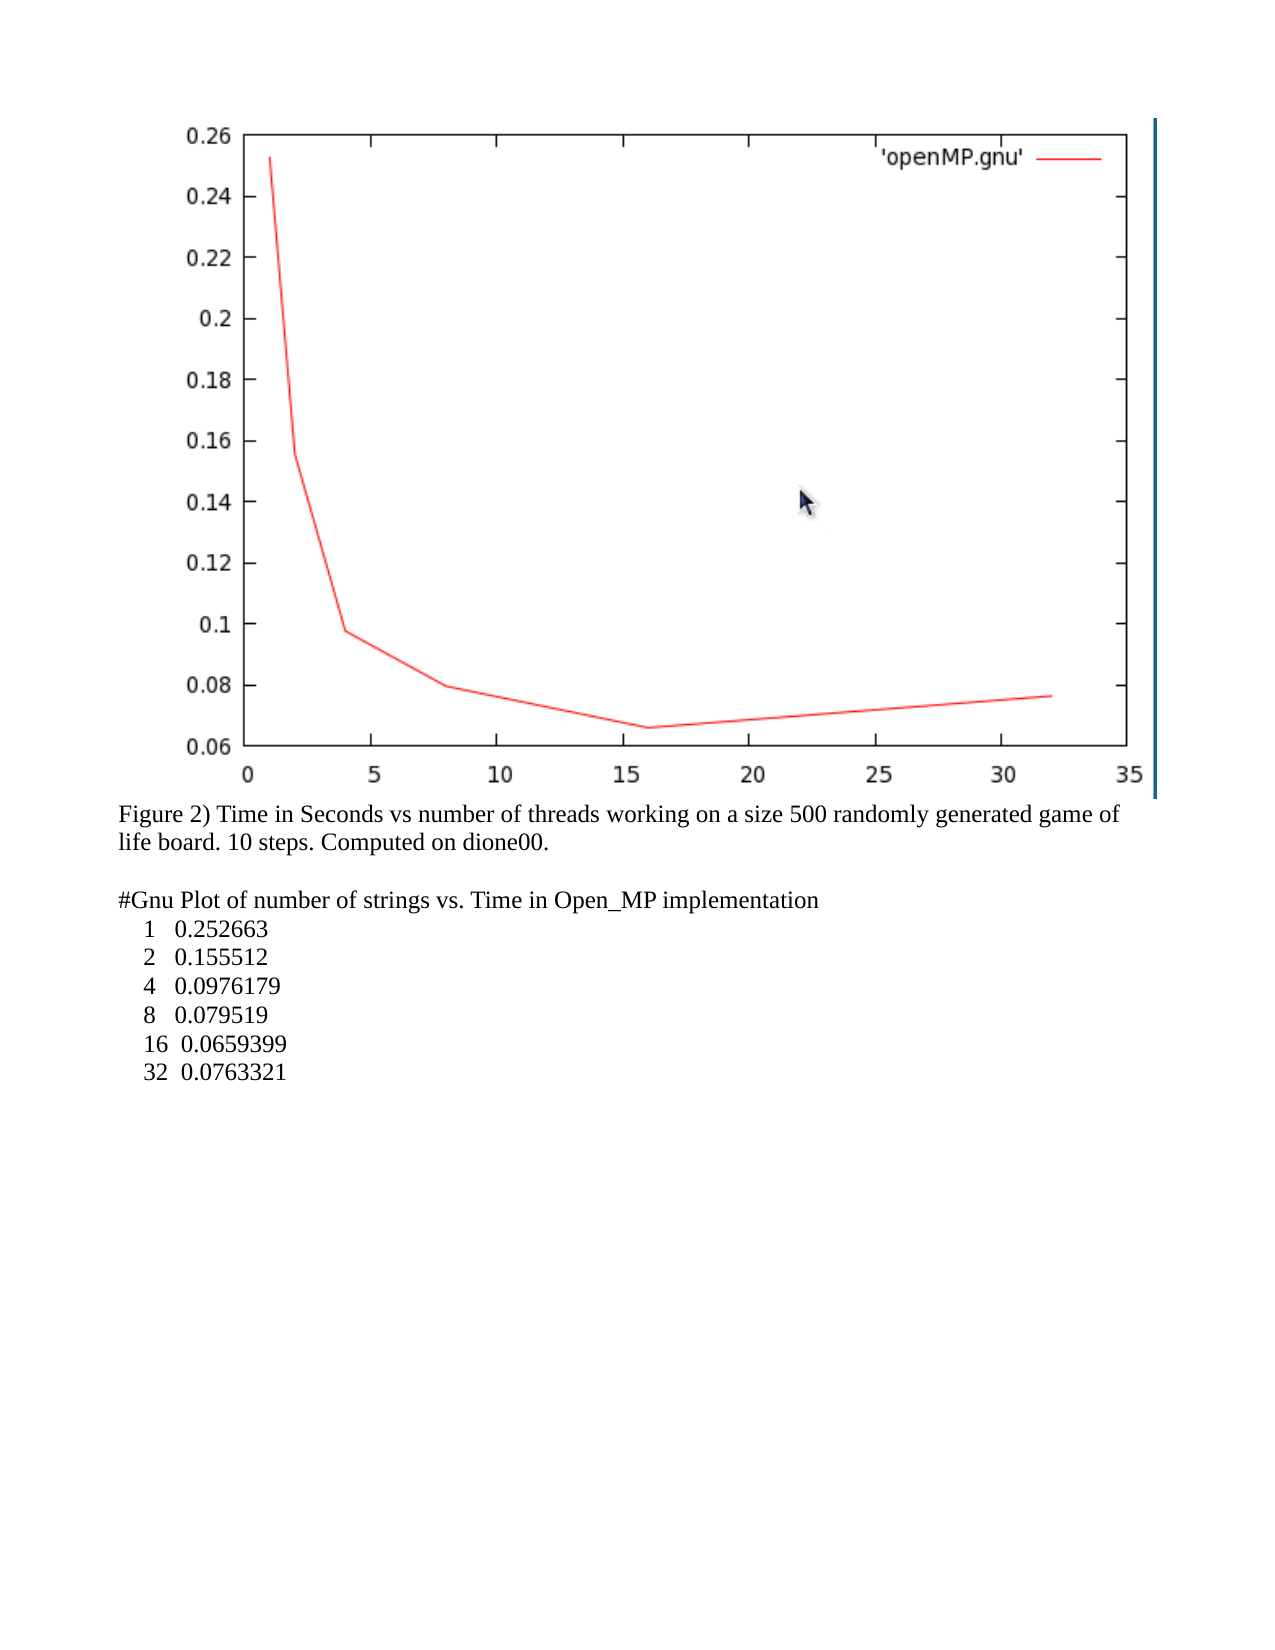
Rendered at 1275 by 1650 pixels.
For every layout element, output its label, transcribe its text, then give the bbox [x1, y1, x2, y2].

text 1 0.252663 [118, 914, 1157, 942]
picture [118, 118, 1157, 799]
text 16 0.0659399 [118, 1029, 1157, 1057]
text 2 0.155512 [118, 942, 1157, 971]
text 32 0.0763321 [118, 1057, 1157, 1086]
text 8 0.079519 [118, 1000, 1157, 1029]
text Figure 2) Time in Seconds vs number of threads working on a size 500 randomly generated game of life board. 10 steps. Computed on dione00. [118, 799, 1157, 856]
text #Gnu Plot of number of strings vs. Time in Open_MP implementation [118, 885, 1157, 914]
text 4 0.0976179 [118, 971, 1157, 1000]
